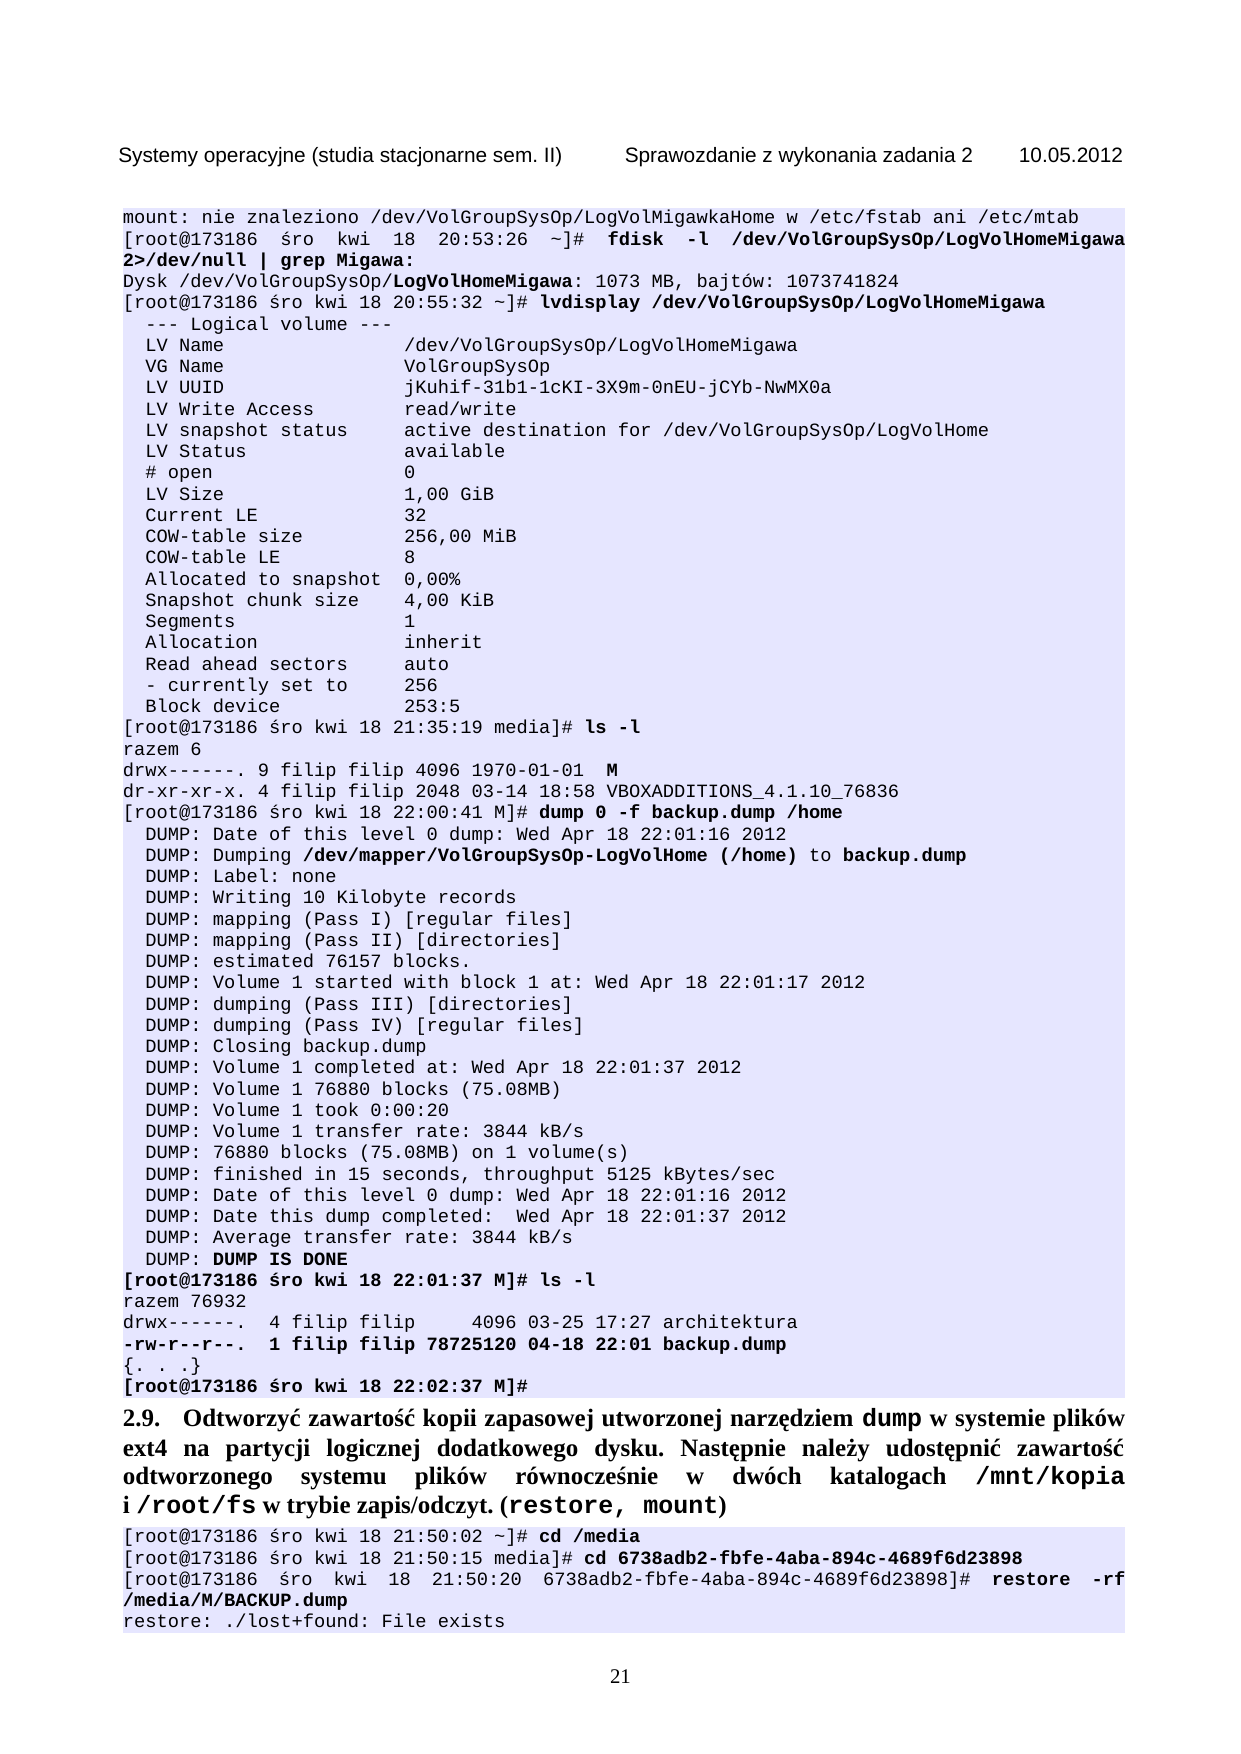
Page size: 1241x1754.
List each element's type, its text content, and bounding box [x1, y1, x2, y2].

table_cell Odtworzyć zawartość kopii zapasowej utworzonej narzędziem dump w systemie plików ext4 na partycji logicznej dodatkowego dysku. Następnie należy udostępnić zawartość odtworzonego systemu plików równocześnie w dwóch katalogach /mnt/kopia i /root/fs w trybie zapis/odczyt. (restore, mount) [123, 1398, 1125, 1527]
